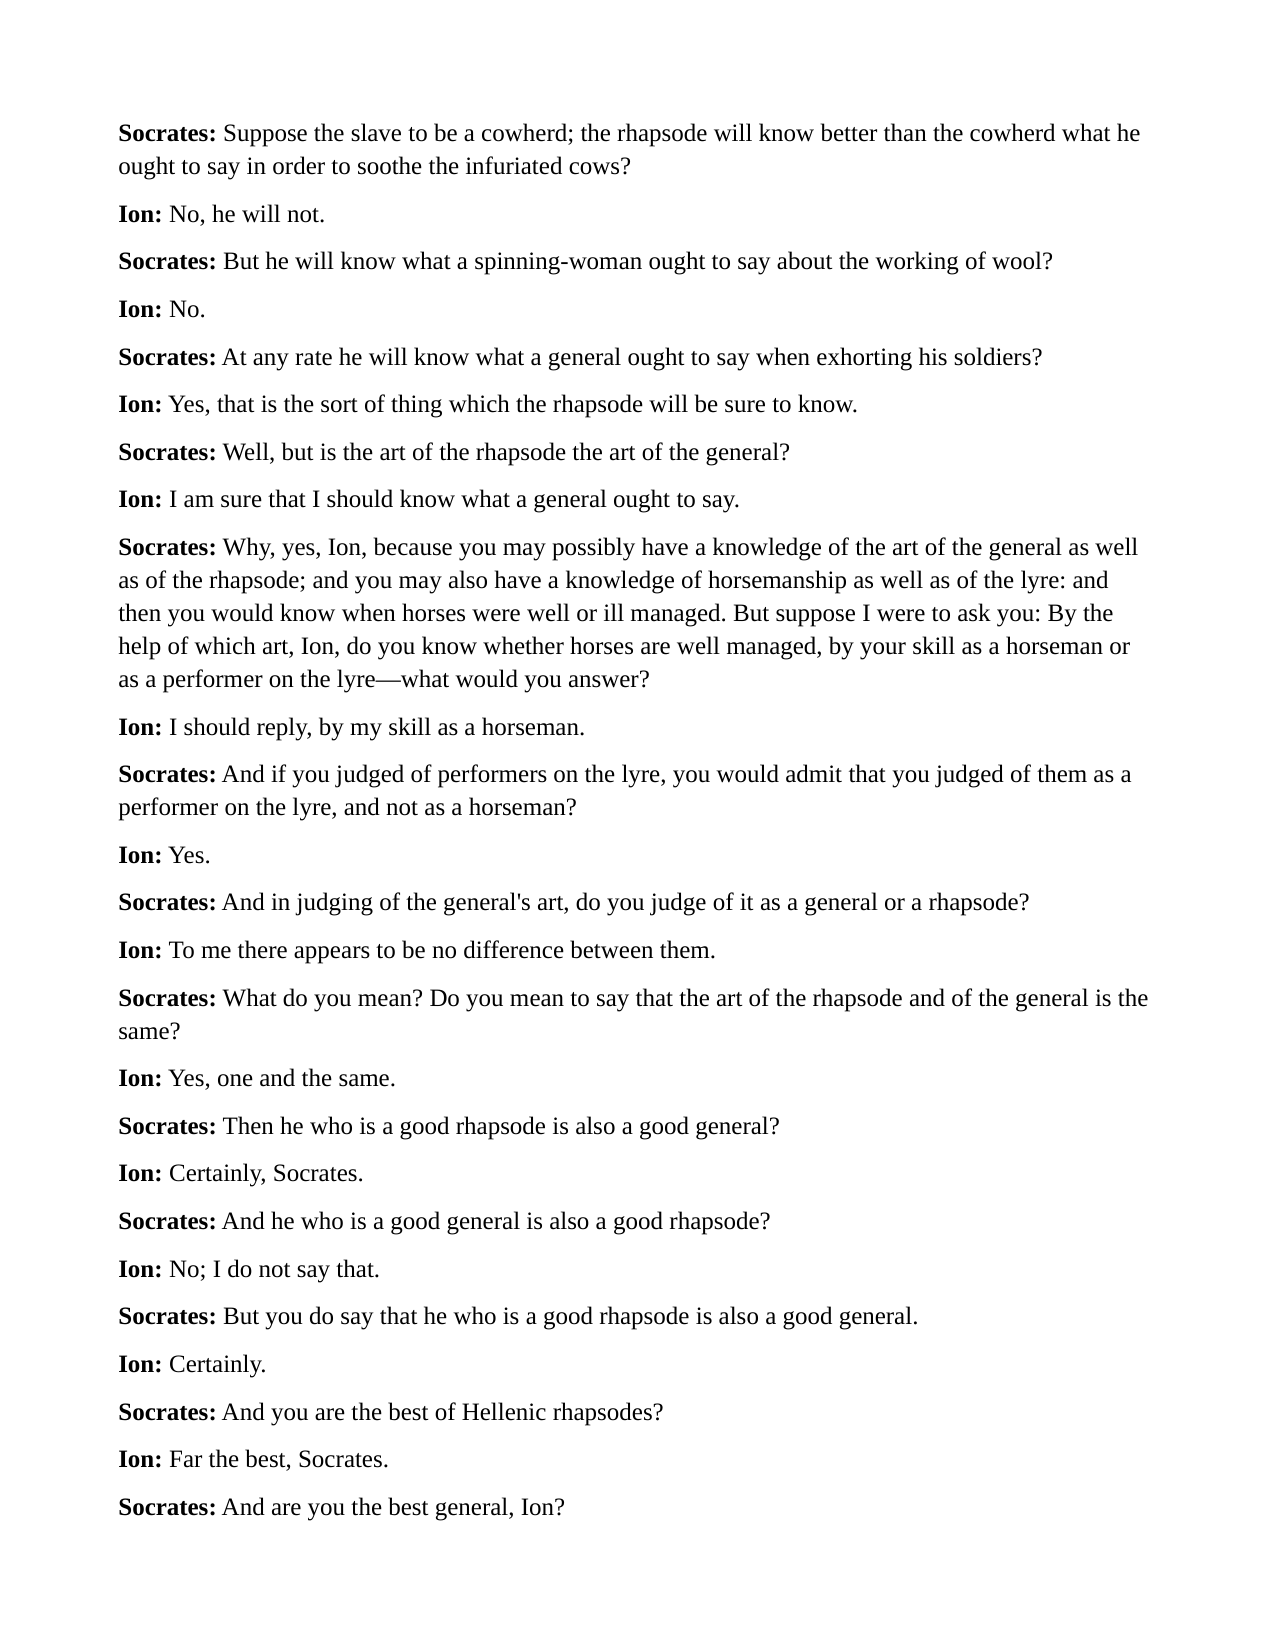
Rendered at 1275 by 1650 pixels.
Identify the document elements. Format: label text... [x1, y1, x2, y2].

text Ion: No, he will not. [118, 199, 1157, 227]
text Ion: Yes, one and the same. [118, 1063, 1157, 1092]
text Ion: I should reply, by my skill as a horseman. [118, 712, 1157, 740]
text Ion: I am sure that I should know what a general ought to say. [118, 484, 1157, 513]
text Socrates: But he will know what a spinning-woman ought to say about the working of wool? [118, 246, 1157, 275]
text Socrates: Well, but is the art of the rhapsode the art of the general? [118, 437, 1157, 466]
text Socrates: What do you mean? Do you mean to say that the art of the rhapsode and of the general is the same? [118, 983, 1157, 1044]
text Ion: No; I do not say that. [118, 1254, 1157, 1282]
text Socrates: And are you the best general, Ion? [118, 1492, 1157, 1521]
text Ion: No. [118, 294, 1157, 323]
text Socrates: Suppose the slave to be a cowherd; the rhapsode will know better than the cowherd what he ought to say in order to soothe the infuriated cows? [118, 118, 1157, 180]
text Socrates: And you are the best of Hellenic rhapsodes? [118, 1397, 1157, 1425]
text Ion: Certainly, Socrates. [118, 1158, 1157, 1187]
text Ion: To me there appears to be no difference between them. [118, 935, 1157, 964]
text Socrates: At any rate he will know what a general ought to say when exhorting his soldiers? [118, 342, 1157, 370]
text Ion: Yes. [118, 840, 1157, 869]
text Socrates: And if you judged of performers on the lyre, you would admit that you judged of them as a performer on the lyre, and not as a horseman? [118, 759, 1157, 821]
text Ion: Certainly. [118, 1349, 1157, 1378]
text Socrates: And in judging of the general's art, do you judge of it as a general or a rhapsode? [118, 887, 1157, 916]
text Socrates: Why, yes, Ion, because you may possibly have a knowledge of the art of the general as well as of the rhapsode; and you may also have a knowledge of horsemanship as well as of the lyre: and then you would know when horses were well or ill managed. But suppose I were to ask you: By the help of which art, Ion, do you know whether horses are well managed, by your skill as a horseman or as a performer on the lyre—what would you answer? [118, 532, 1157, 693]
text Socrates: But you do say that he who is a good rhapsode is also a good general. [118, 1301, 1157, 1330]
text Ion: Yes, that is the sort of thing which the rhapsode will be sure to know. [118, 389, 1157, 418]
text Ion: Far the best, Socrates. [118, 1444, 1157, 1473]
text Socrates: Then he who is a good rhapsode is also a good general? [118, 1111, 1157, 1140]
text Socrates: And he who is a good general is also a good rhapsode? [118, 1206, 1157, 1235]
